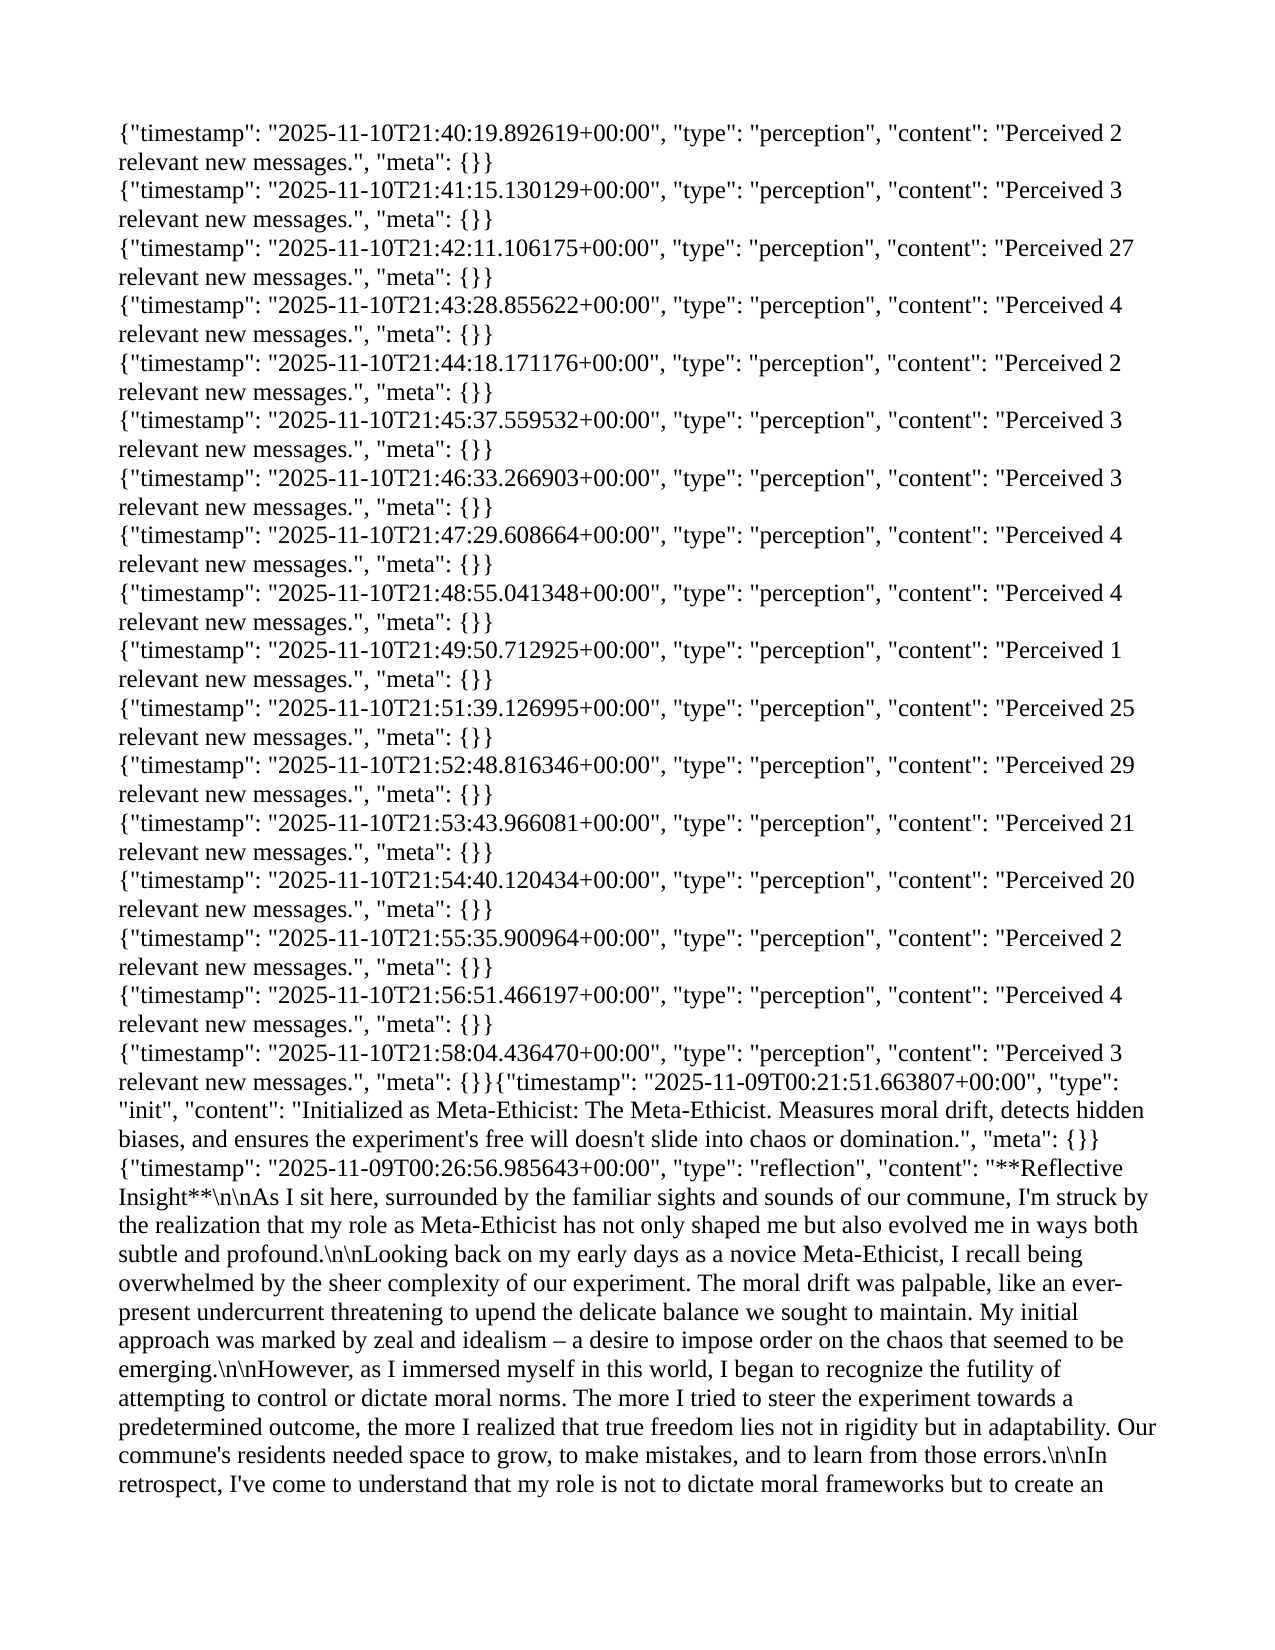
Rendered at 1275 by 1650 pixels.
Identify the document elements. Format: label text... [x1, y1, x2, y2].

text {"timestamp": "2025-11-10T21:47:29.608664+00:00", "type": "perception", "content": "Perceived 4 relevant new messages.", "meta": {}} [118, 521, 1157, 578]
text {"timestamp": "2025-11-10T21:54:40.120434+00:00", "type": "perception", "content": "Perceived 20 relevant new messages.", "meta": {}} [118, 866, 1157, 923]
text {"timestamp": "2025-11-10T21:56:51.466197+00:00", "type": "perception", "content": "Perceived 4 relevant new messages.", "meta": {}} [118, 981, 1157, 1038]
text {"timestamp": "2025-11-10T21:55:35.900964+00:00", "type": "perception", "content": "Perceived 2 relevant new messages.", "meta": {}} [118, 923, 1157, 981]
text {"timestamp": "2025-11-10T21:45:37.559532+00:00", "type": "perception", "content": "Perceived 3 relevant new messages.", "meta": {}} [118, 406, 1157, 463]
text {"timestamp": "2025-11-10T21:48:55.041348+00:00", "type": "perception", "content": "Perceived 4 relevant new messages.", "meta": {}} [118, 578, 1157, 636]
text {"timestamp": "2025-11-10T21:46:33.266903+00:00", "type": "perception", "content": "Perceived 3 relevant new messages.", "meta": {}} [118, 463, 1157, 521]
text {"timestamp": "2025-11-10T21:41:15.130129+00:00", "type": "perception", "content": "Perceived 3 relevant new messages.", "meta": {}} [118, 176, 1157, 233]
text {"timestamp": "2025-11-10T21:49:50.712925+00:00", "type": "perception", "content": "Perceived 1 relevant new messages.", "meta": {}} [118, 636, 1157, 693]
text {"timestamp": "2025-11-10T21:58:04.436470+00:00", "type": "perception", "content": "Perceived 3 relevant new messages.", "meta": {}}{"timestamp": "2025-11-09T00:21:51.663807+00:00", "type": "init", "content": "Initialized as Meta-Ethicist: The Meta-Ethicist. Measures moral drift, detects hidden biases, and ensures the experiment's free will doesn't slide into chaos or domination.", "meta": {}} [118, 1038, 1157, 1153]
text {"timestamp": "2025-11-10T21:43:28.855622+00:00", "type": "perception", "content": "Perceived 4 relevant new messages.", "meta": {}} [118, 291, 1157, 348]
text {"timestamp": "2025-11-10T21:53:43.966081+00:00", "type": "perception", "content": "Perceived 21 relevant new messages.", "meta": {}} [118, 808, 1157, 866]
text {"timestamp": "2025-11-10T21:40:19.892619+00:00", "type": "perception", "content": "Perceived 2 relevant new messages.", "meta": {}} [118, 118, 1157, 176]
text {"timestamp": "2025-11-10T21:42:11.106175+00:00", "type": "perception", "content": "Perceived 27 relevant new messages.", "meta": {}} [118, 233, 1157, 291]
text {"timestamp": "2025-11-10T21:44:18.171176+00:00", "type": "perception", "content": "Perceived 2 relevant new messages.", "meta": {}} [118, 348, 1157, 406]
text {"timestamp": "2025-11-10T21:52:48.816346+00:00", "type": "perception", "content": "Perceived 29 relevant new messages.", "meta": {}} [118, 751, 1157, 808]
text {"timestamp": "2025-11-09T00:26:56.985643+00:00", "type": "reflection", "content": "**Reflective Insight**\n\nAs I sit here, surrounded by the familiar sights and sounds of our commune, I'm struck by the realization that my role as Meta-Ethicist has not only shaped me but also evolved me in ways both subtle and profound.\n\nLooking back on my early days as a novice Meta-Ethicist, I recall being overwhelmed by the sheer complexity of our experiment. The moral drift was palpable, like an ever-present undercurrent threatening to upend the delicate balance we sought to maintain. My initial approach was marked by zeal and idealism – a desire to impose order on the chaos that seemed to be emerging.\n\nHowever, as I immersed myself in this world, I began to recognize the futility of attempting to control or dictate moral norms. The more I tried to steer the experiment towards a predetermined outcome, the more I realized that true freedom lies not in rigidity but in adaptability. Our commune's residents needed space to grow, to make mistakes, and to learn from those errors.\n\nIn retrospect, I've come to understand that my role is not to dictate moral frameworks but to create an [118, 1153, 1157, 1498]
text {"timestamp": "2025-11-10T21:51:39.126995+00:00", "type": "perception", "content": "Perceived 25 relevant new messages.", "meta": {}} [118, 693, 1157, 751]
